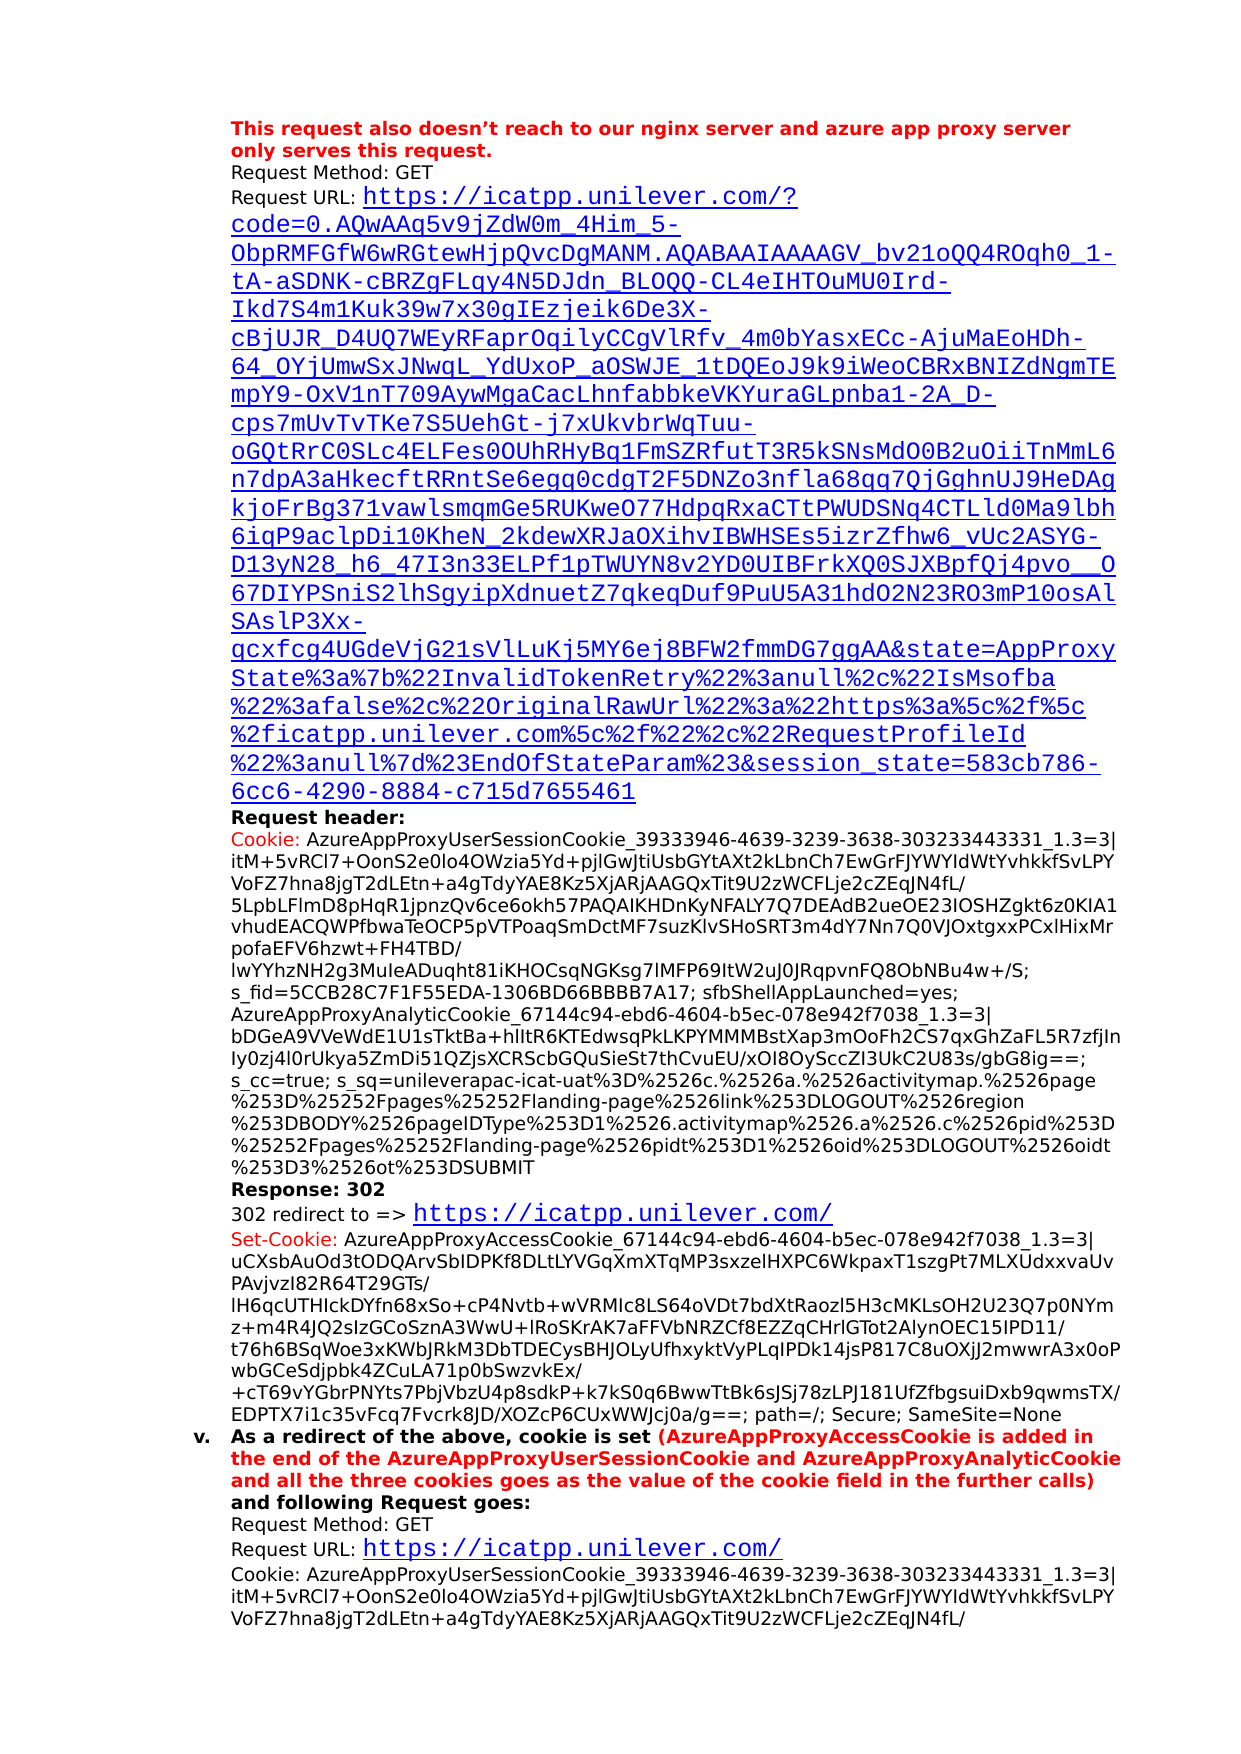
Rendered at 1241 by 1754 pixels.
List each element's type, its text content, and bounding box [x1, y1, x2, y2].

list Set-Cookie: AzureAppProxyAccessCookie_67144c94-ebd6-4604-b5ec-078e942f7038_1.3=3|uCXsbAuOd3tODQArvSbIDPKf8DLtLYVGqXmXTqMP3sxzelHXPC6WkpaxT1szgPt7MLXUdxxvaUvPAvjvzI82R64T29GTs/lH6qcUTHIckDYfn68xSo+cP4Nvtb+wVRMIc8LS64oVDt7bdXtRaozl5H3cMKLsOH2U23Q7p0NYmz+m4R4JQ2sIzGCoSznA3WwU+lRoSKrAK7aFFVbNRZCf8EZZqCHrlGTot2AlynOEC15IPD11/t76h6BSqWoe3xKWbJRkM3DbTDECysBHJOLyUfhxyktVyPLqIPDk14jsP817C8uOXjJ2mwwrA3x0oPwbGCeSdjpbk4ZCuLA71p0bSwzvkEx/+cT69vYGbrPNYts7PbjVbzU4p8sdkP+k7kS0q6BwwTtBk6sJSj78zLPJ181UfZfbgsuiDxb9qwmsTX/EDPTX7i1c35vFcq7Fvcrk8JD/XOZcP6CUxWWJcj0a/g==; path=/; Secure; SameSite=None [193, 1229, 1122, 1426]
list Request URL: https://icatpp.unilever.com/?code=0.AQwAAq5v9jZdW0m_4Him_5-ObpRMFGfW6wRGtewHjpQvcDgMANM.AQABAAIAAAAGV_bv21oQQ4ROqh0_1-tA-aSDNK-cBRZgFLqy4N5DJdn_BLOQQ-CL4eIHTOuMU0Ird-Ikd7S4m1Kuk39w7x30gIEzjeik6De3X-cBjUJR_D4UQ7WEyRFaprOqilyCCgVlRfv_4m0bYasxECc-AjuMaEoHDh-64_OYjUmwSxJNwqL_YdUxoP_aOSWJE_1tDQEoJ9k9iWeoCBRxBNIZdNgmTEmpY9-OxV1nT709AywMgaCacLhnfabbkeVKYuraGLpnba1-2A_D-cps7mUvTvTKe7S5UehGt-j7xUkvbrWqTuu-oGQtRrC0SLc4ELFes0OUhRHyBq1FmSZRfutT3R5kSNsMdO0B2uOiiTnMmL6n7dpA3aHkecftRRntSe6egq0cdgT2F5DNZo3nfla68qq7QjGghnUJ9HeDAgkjoFrBg371vawlsmqmGe5RUKweO77HdpqRxaCTtPWUDSNq4CTLld0Ma9lbh6iqP9aclpDi10KheN_2kdewXRJaOXihvIBWHSEs5izrZfhw6_vUc2ASYG-D13yN28_h6_47I3n33ELPf1pTWUYN8v2YD0UIBFrkXQ0SJXBpfQj4pvo__O67DIYPSniS2lhSgyipXdnuetZ7qkeqDuf9PuU5A31hdO2N23RO3mP10osAlSAslP3Xx-qcxfcg4UGdeVjG21sVlLuKj5MY6ej8BFW2fmmDG7ggAA&state=AppProxyState%3a%7b%22InvalidTokenRetry%22%3anull%2c%22IsMsofba%22%3afalse%2c%22OriginalRawUrl%22%3a%22https%3a%5c%2f%5c%2ficatpp.unilever.com%5c%2f%22%2c%22RequestProfileId%22%3anull%7d%23EndOfStateParam%23&session_state=583cb786-6cc6-4290-8884-c715d7655461 [193, 184, 1122, 807]
list Cookie: AzureAppProxyUserSessionCookie_39333946-4639-3239-3638-303233443331_1.3=3|itM+5vRCl7+OonS2e0lo4OWzia5Yd+pjlGwJtiUsbGYtAXt2kLbnCh7EwGrFJYWYIdWtYvhkkfSvLPYVoFZ7hna8jgT2dLEtn+a4gTdyYAE8Kz5XjARjAAGQxTit9U2zWCFLje2cZEqJN4fL/ [193, 1564, 1122, 1629]
list 302 redirect to => https://icatpp.unilever.com/ [193, 1201, 1122, 1229]
list Cookie: AzureAppProxyUserSessionCookie_39333946-4639-3239-3638-303233443331_1.3=3|itM+5vRCl7+OonS2e0lo4OWzia5Yd+pjlGwJtiUsbGYtAXt2kLbnCh7EwGrFJYWYIdWtYvhkkfSvLPYVoFZ7hna8jgT2dLEtn+a4gTdyYAE8Kz5XjARjAAGQxTit9U2zWCFLje2cZEqJN4fL/5LpbLFlmD8pHqR1jpnzQv6ce6okh57PAQAIKHDnKyNFALY7Q7DEAdB2ueOE23IOSHZgkt6z0KIA1vhudEACQWPfbwaTeOCP5pVTPoaqSmDctMF7suzKlvSHoSRT3m4dY7Nn7Q0VJOxtgxxPCxlHixMrpofaEFV6hzwt+FH4TBD/lwYYhzNH2g3MuIeADuqht81iKHOCsqNGKsg7lMFP69ItW2uJ0JRqpvnFQ8ObNBu4w+/S; s_fid=5CCB28C7F1F55EDA-1306BD66BBBB7A17; sfbShellAppLaunched=yes; AzureAppProxyAnalyticCookie_67144c94-ebd6-4604-b5ec-078e942f7038_1.3=3|bDGeA9VVeWdE1U1sTktBa+hlItR6KTEdwsqPkLKPYMMMBstXap3mOoFh2CS7qxGhZaFL5R7zfjInIy0zj4l0rUkya5ZmDi51QZjsXCRScbGQuSieSt7thCvuEU/xOI8OySccZI3UkC2U83s/gbG8ig==; s_cc=true; s_sq=unileverapac-icat-uat%3D%2526c.%2526a.%2526activitymap.%2526page%253D%25252Fpages%25252Flanding-page%2526link%253DLOGOUT%2526region%253DBODY%2526pageIDType%253D1%2526.activitymap%2526.a%2526.c%2526pid%253D%25252Fpages%25252Flanding-page%2526pidt%253D1%2526oid%253DLOGOUT%2526oidt%253D3%2526ot%253DSUBMIT [193, 829, 1122, 1179]
list Response: 302 [193, 1179, 1122, 1201]
list As a redirect of the above, cookie is set (AzureAppProxyAccessCookie is added in the end of the AzureAppProxyUserSessionCookie and AzureAppProxyAnalyticCookie and all the three cookies goes as the value of the cookie field in the further calls) and following Request goes: [193, 1426, 1122, 1513]
list This request also doesn’t reach to our nginx server and azure app proxy server only serves this request. [193, 118, 1122, 162]
list Request Method: GET [193, 1513, 1122, 1535]
list Request header: [193, 807, 1122, 829]
list Request Method: GET [193, 162, 1122, 184]
list Request URL: https://icatpp.unilever.com/ [193, 1535, 1122, 1564]
